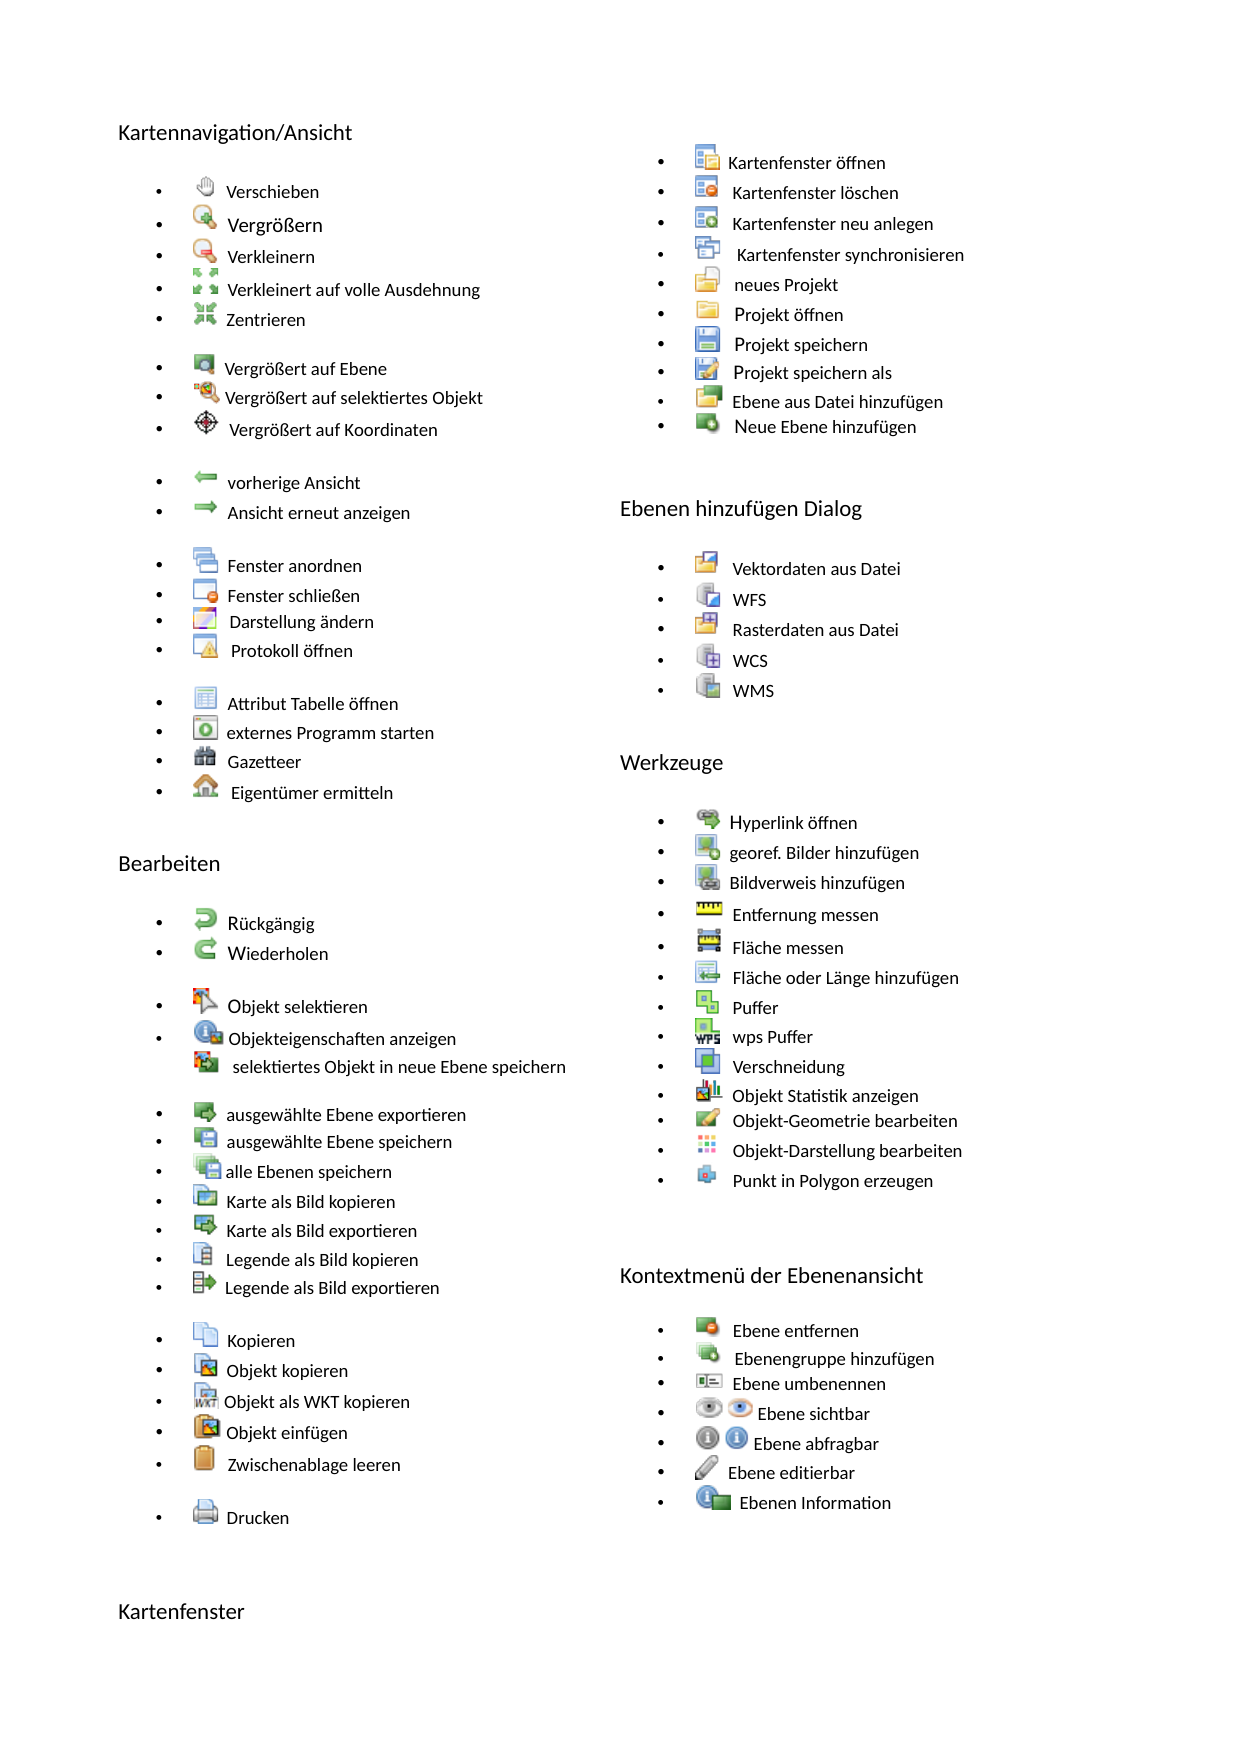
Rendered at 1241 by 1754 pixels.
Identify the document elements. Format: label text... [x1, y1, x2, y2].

picture [695, 1132, 721, 1158]
list Verschneidung [657, 1048, 1122, 1078]
list WFS [657, 582, 1122, 612]
list Wiederholen [156, 936, 620, 966]
list Attribut Tabelle öffnen [156, 686, 620, 716]
list Ebene editierbar [657, 1455, 1122, 1484]
list Verkleinern [156, 238, 620, 269]
list Fläche oder Länge hinzufügen [657, 960, 1122, 989]
list Ebenen Information [657, 1484, 1122, 1514]
text [620, 118, 1122, 145]
list Kartenfenster neu anlegen [657, 206, 1122, 237]
list Karte als Bild kopieren [156, 1183, 620, 1213]
list Vergrößert auf Ebene [156, 353, 620, 381]
text Ebenen hinzufügen Dialog [620, 494, 1122, 551]
list Vergrößert auf Koordinaten [156, 409, 620, 441]
picture [193, 1381, 220, 1409]
list Ansicht erneut anzeigen [156, 494, 620, 524]
picture [193, 301, 218, 326]
picture [193, 1242, 214, 1267]
list Projekt speichern als [657, 357, 1122, 385]
list Hyperlink öffnen [657, 804, 1122, 834]
list Objekt kopieren [156, 1352, 620, 1382]
list ausgewählte Ebene exportieren [156, 1101, 620, 1127]
picture [193, 1322, 219, 1347]
picture [695, 1078, 724, 1103]
list ausgewählte Ebene speichern [156, 1127, 620, 1153]
list Bildverweis hinzufügen [657, 864, 1122, 895]
picture [193, 1271, 217, 1295]
list Objekt Statistik anzeigen [657, 1078, 1122, 1108]
list Rückgängig [156, 906, 620, 936]
picture [193, 607, 217, 629]
list WCS [657, 643, 1122, 672]
picture [695, 611, 721, 637]
list Objekt selektieren [156, 989, 620, 1019]
picture [727, 1395, 753, 1421]
list Objekteigenschaften anzeigen [156, 1019, 620, 1050]
picture [724, 1425, 750, 1451]
list Ebene umbenennen [657, 1370, 1122, 1396]
picture [695, 1425, 721, 1451]
picture [193, 547, 219, 573]
picture [193, 577, 219, 603]
list Gazetteer [156, 744, 620, 774]
list neues Projekt [657, 266, 1122, 297]
picture [695, 959, 721, 985]
picture [193, 1212, 219, 1238]
list Ebene abfragbar [657, 1426, 1122, 1455]
picture [695, 804, 721, 829]
list Eigentümer ermitteln [156, 774, 620, 804]
list Zentrieren [156, 301, 620, 331]
list Kartenfenster löschen [657, 174, 1122, 206]
picture [695, 357, 720, 380]
picture [695, 205, 721, 231]
picture [193, 905, 219, 931]
list Verkleinert auf volle Ausdehnung [156, 269, 620, 301]
picture [695, 1341, 722, 1366]
list Punkt in Polygon erzeugen [657, 1162, 1122, 1192]
picture [695, 672, 721, 698]
picture [695, 1107, 721, 1128]
text Werkzeuge [620, 748, 1122, 804]
picture [695, 926, 724, 955]
picture [193, 935, 219, 961]
picture [695, 174, 721, 200]
picture [695, 266, 721, 292]
picture [193, 1413, 222, 1440]
list vorherige Ansicht [156, 464, 620, 494]
picture [193, 409, 220, 436]
list wps Puffer [657, 1019, 1122, 1048]
picture [193, 268, 219, 294]
picture [193, 1050, 220, 1074]
list Objekt-Darstellung bearbeiten [657, 1133, 1122, 1162]
list Legende als Bild kopieren [156, 1243, 620, 1271]
list Kartenfenster synchronisieren [657, 237, 1122, 266]
picture [193, 743, 219, 769]
picture [695, 1018, 720, 1044]
picture [695, 550, 721, 576]
list Vektordaten aus Datei [657, 551, 1122, 582]
list WMS [657, 672, 1122, 702]
picture [695, 1316, 721, 1337]
picture [193, 237, 219, 263]
list Ebene entfernen [657, 1317, 1122, 1342]
list Objekt als WKT kopieren [156, 1382, 620, 1413]
picture [193, 380, 221, 405]
picture [695, 1048, 721, 1074]
list Verschieben [156, 174, 620, 204]
picture [695, 989, 720, 1015]
list selektiertes Objekt in neue Ebene speichern [156, 1050, 620, 1078]
picture [695, 296, 721, 322]
picture [695, 236, 721, 262]
picture [695, 1484, 731, 1510]
picture [695, 834, 721, 860]
picture [193, 685, 219, 711]
picture [695, 894, 724, 922]
text Kontextmenü der Ebenenansicht [620, 1261, 1122, 1317]
picture [193, 174, 218, 199]
list Legende als Bild exportieren [156, 1271, 620, 1299]
picture [193, 1127, 219, 1149]
picture [193, 203, 219, 229]
list Karte als Bild exportieren [156, 1213, 620, 1243]
list Fenster anordnen [156, 547, 620, 578]
list Objekt-Geometrie bearbeiten [657, 1108, 1122, 1133]
list Ebene sichtbar [657, 1396, 1122, 1426]
list Vergrößern [156, 204, 620, 238]
list Zwischenablage leeren [156, 1445, 620, 1476]
list Darstellung ändern [156, 608, 620, 633]
list Kartenfenster öffnen [657, 145, 1122, 174]
picture [193, 1352, 219, 1378]
list Vergrößert auf selektiertes Objekt [156, 381, 620, 409]
picture [193, 774, 219, 799]
picture [695, 384, 724, 409]
list Projekt speichern [657, 327, 1122, 357]
picture [193, 464, 219, 490]
list Fläche messen [657, 926, 1122, 960]
picture [193, 1101, 217, 1122]
list Kopieren [156, 1322, 620, 1352]
picture [695, 642, 721, 668]
picture [193, 1445, 216, 1472]
picture [193, 715, 219, 740]
list Drucken [156, 1499, 620, 1529]
picture [193, 988, 219, 1014]
picture [695, 326, 721, 352]
picture [193, 632, 219, 658]
picture [695, 1371, 724, 1391]
list alle Ebenen speichern [156, 1153, 620, 1183]
picture [695, 413, 721, 434]
list Protokoll öffnen [156, 633, 620, 663]
list Neue Ebene hinzufügen [657, 413, 1122, 438]
picture [695, 1455, 719, 1480]
list Ebenengruppe hinzufügen [657, 1342, 1122, 1370]
picture [193, 1019, 225, 1046]
picture [695, 144, 720, 170]
list Projekt öffnen [657, 297, 1122, 327]
list Ebene aus Datei hinzufügen [657, 385, 1122, 413]
list Rasterdaten aus Datei [657, 612, 1122, 643]
picture [193, 494, 219, 520]
text Bearbeiten [118, 849, 620, 906]
list georef. Bilder hinzufügen [657, 834, 1122, 864]
picture [695, 581, 721, 607]
text Kartenfenster [118, 1597, 620, 1626]
picture [193, 1183, 219, 1209]
list Fenster schließen [156, 578, 620, 608]
list externes Programm starten [156, 716, 620, 744]
picture [695, 1395, 724, 1421]
list Entfernung messen [657, 895, 1122, 926]
list Puffer [657, 989, 1122, 1019]
picture [193, 353, 216, 376]
picture [193, 1153, 222, 1179]
picture [193, 1499, 219, 1524]
text Kartennavigation/Ansicht [118, 118, 620, 174]
list Objekt einfügen [156, 1413, 620, 1445]
picture [695, 1162, 721, 1188]
picture [695, 864, 721, 890]
